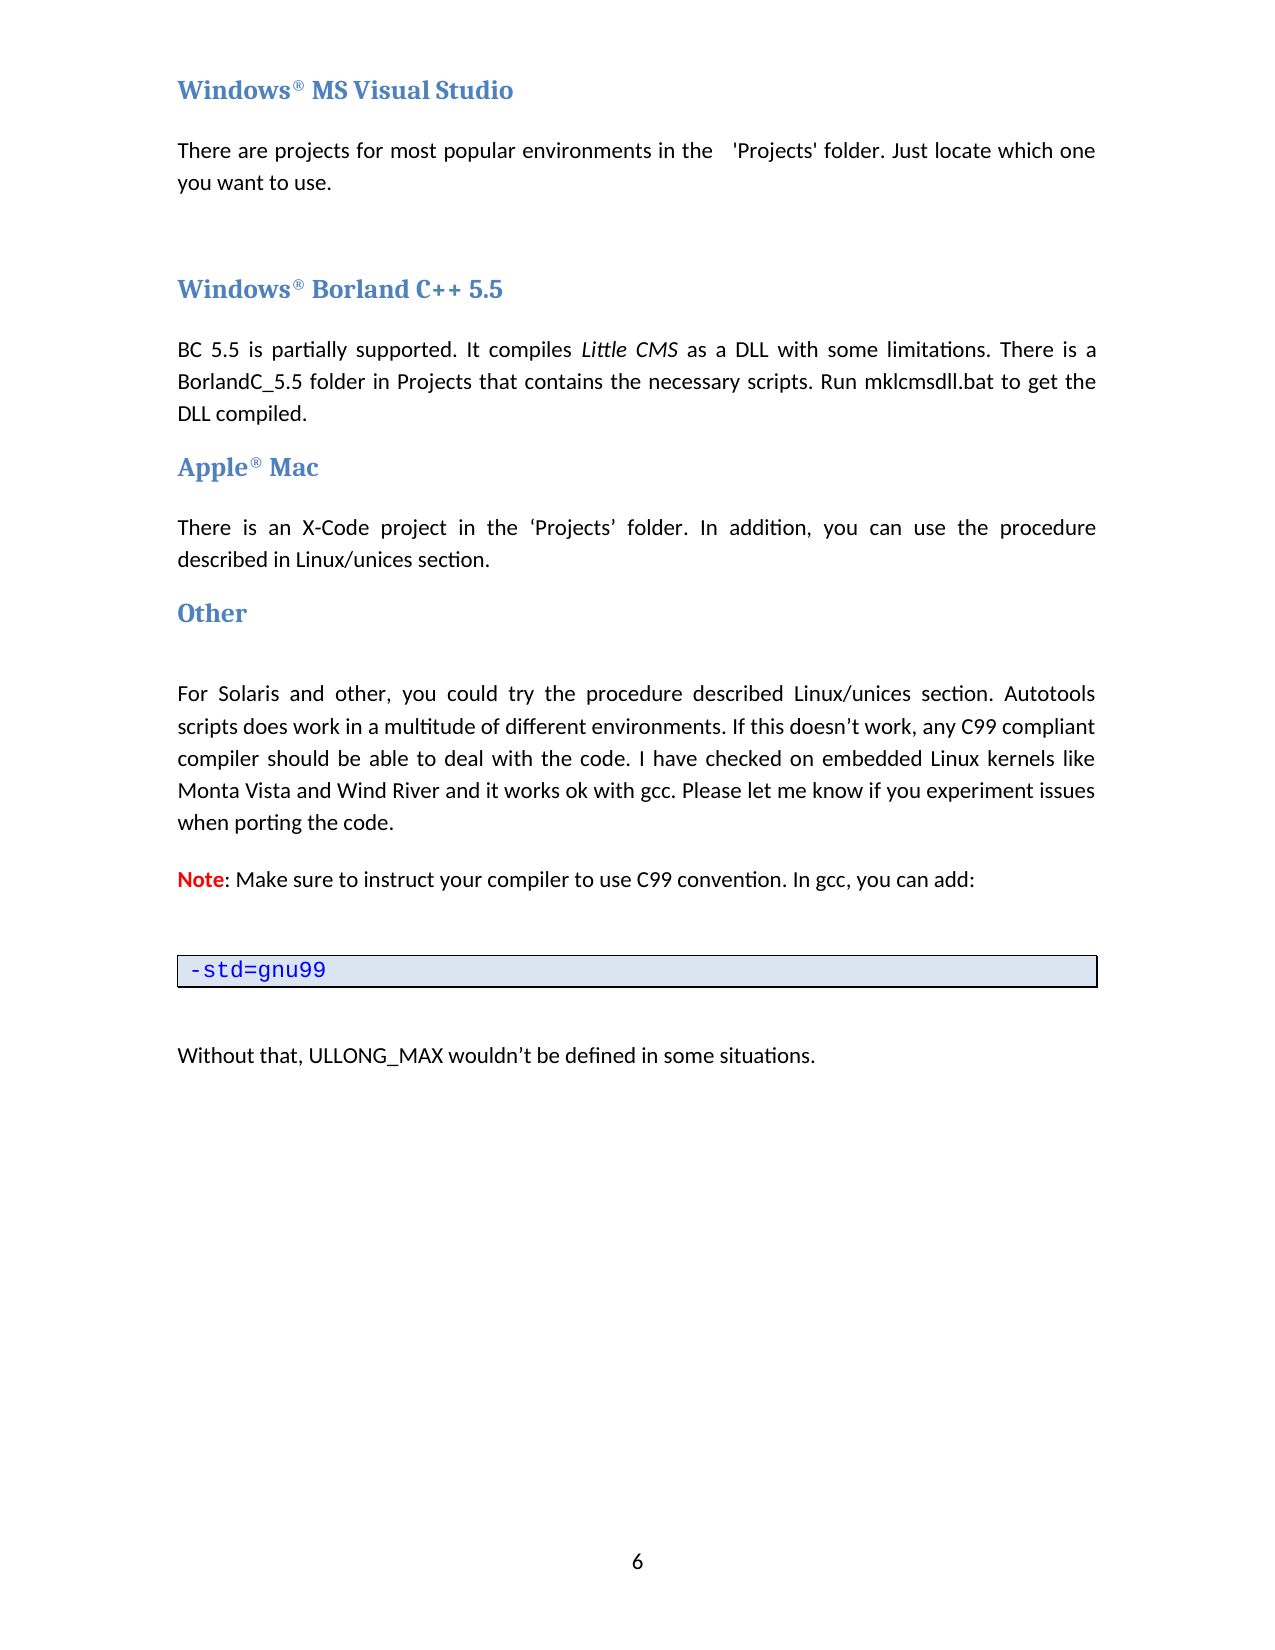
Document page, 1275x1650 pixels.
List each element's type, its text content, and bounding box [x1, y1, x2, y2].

text -std=gnu99 [178, 956, 1096, 986]
text Without that, ULLONG_MAX wouldn’t be defined in some situations. [177, 1041, 1098, 1069]
subtitle Other [177, 598, 1098, 629]
subtitle Windows® MS Visual Studio [177, 75, 1098, 106]
text There is an X-Code project in the ‘Projects’ folder. In addition, you can use the procedure described in Linux/unices section. [177, 513, 1098, 573]
subtitle Apple® Mac [177, 452, 1098, 483]
text BC 5.5 is partially supported. It compiles Little CMS as a DLL with some limitations. There is a BorlandC_5.5 folder in Projects that contains the necessary scripts. Run mklcmsdll.bat to get the DLL compiled. [177, 335, 1098, 427]
text Note: Make sure to instruct your compiler to use C99 convention. In gcc, you can add: [177, 866, 1098, 893]
text There are projects for most popular environments in the 'Projects' folder. Just locate which one you want to use. [177, 136, 1098, 196]
subtitle Windows® Borland C++ 5.5 [177, 274, 1098, 305]
text For Solaris and other, you could try the procedure described Linux/unices section. Autotools scripts does work in a multitude of different environments. If this doesn’t work, any C99 compliant compiler should be able to deal with the code. I have checked on embedded Linux kernels like Monta Vista and Wind River and it works ok with gcc. Please let me know if you experiment issues when porting the code. [177, 679, 1098, 836]
